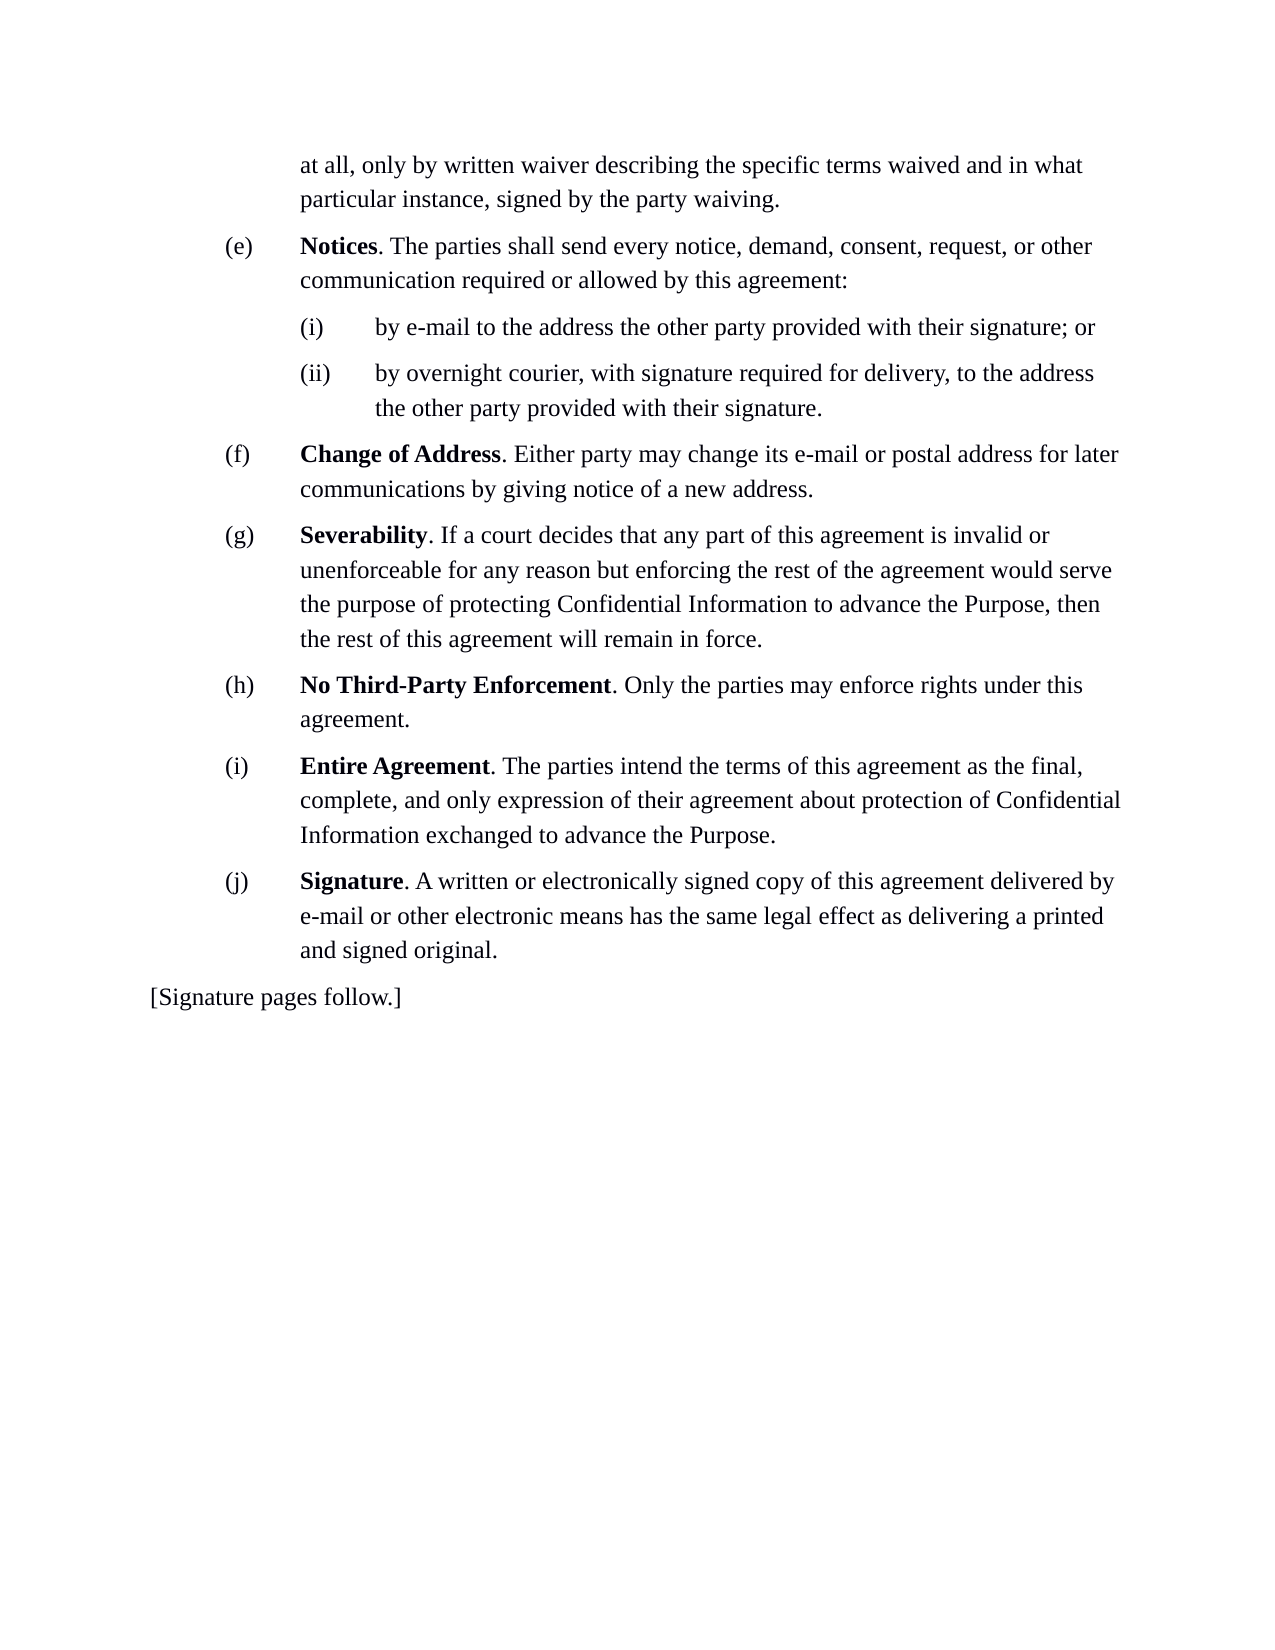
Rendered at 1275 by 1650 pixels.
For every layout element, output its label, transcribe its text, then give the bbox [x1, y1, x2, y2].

text at all, only by written waiver describing the specific terms waived and in what particular instance, signed by the party waiving. [225, 150, 1125, 213]
text (ii) by overnight courier, with signature required for delivery, to the address the other party provided with their signature. [300, 358, 1125, 422]
text [Signature pages follow.] [150, 982, 1125, 1011]
text (f) Change of Address. Either party may change its e-mail or postal address for later communications by giving notice of a new address. [225, 439, 1125, 502]
text (h) No Third-Party Enforcement. Only the parties may enforce rights under this agreement. [225, 670, 1125, 733]
text (g) Severability. If a court decides that any part of this agreement is invalid or unenforceable for any reason but enforcing the rest of the agreement would serve the purpose of protecting Confidential Information to advance the Purpose, then the rest of this agreement will remain in force. [225, 520, 1125, 652]
text (i) Entire Agreement. The parties intend the terms of this agreement as the final, complete, and only expression of their agreement about protection of Confidential Information exchanged to advance the Purpose. [225, 751, 1125, 849]
text (e) Notices. The parties shall send every notice, demand, consent, request, or other communication required or allowed by this agreement: [225, 231, 1125, 294]
text (i) by e-mail to the address the other party provided with their signature; or [300, 312, 1125, 341]
text (j) Signature. A written or electronically signed copy of this agreement delivered by e-mail or other electronic means has the same legal effect as delivering a printed and signed original. [225, 866, 1125, 964]
